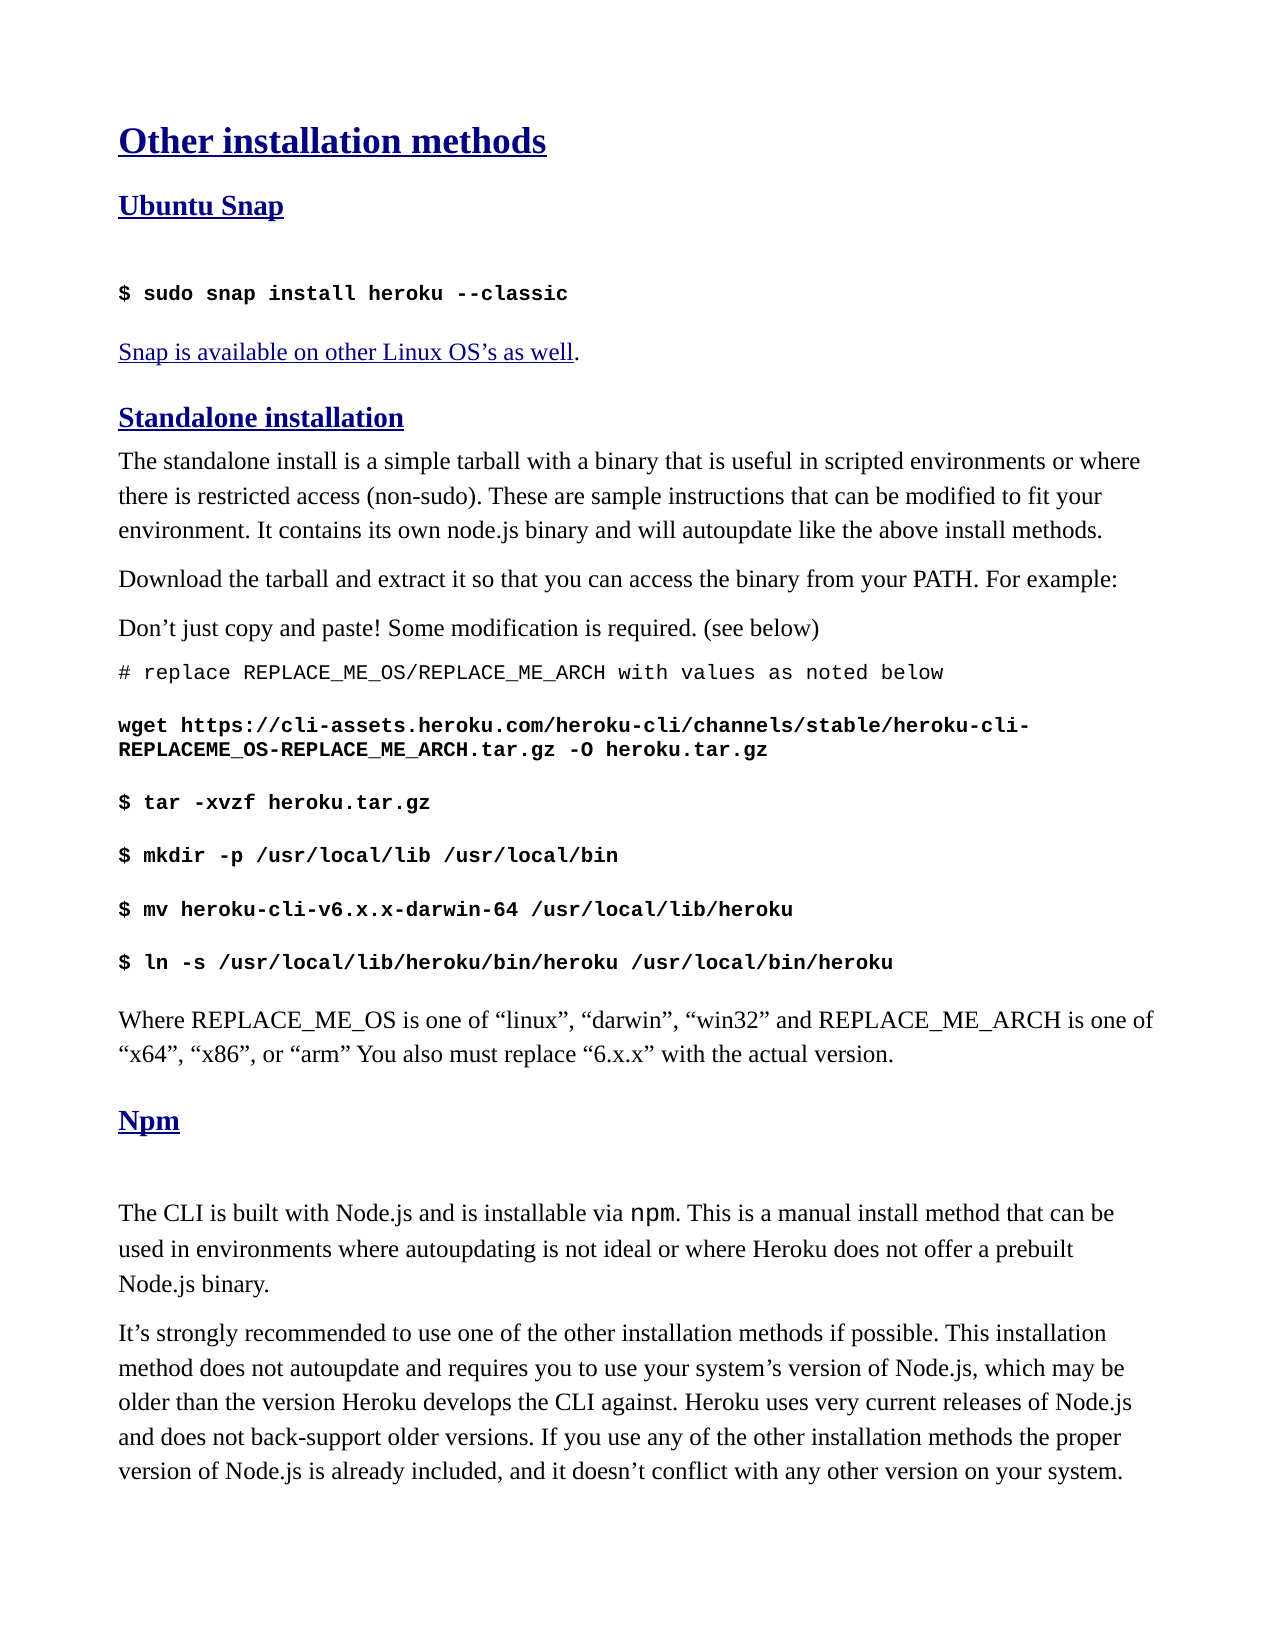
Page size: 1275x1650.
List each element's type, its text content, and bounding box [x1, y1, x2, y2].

text Where REPLACE_ME_OS is one of “linux”, “darwin”, “win32” and REPLACE_ME_ARCH is one of “x64”, “x86”, or “arm” You also must replace “6.x.x” with the actual version. [118, 1005, 1157, 1068]
subtitle Ubuntu Snap [118, 188, 1157, 222]
text The CLI is built with Node.js and is installable via npm. This is a manual install method that can be used in environments where autoupdating is not ideal or where Heroku does not offer a prebuilt Node.js binary. [118, 1198, 1157, 1298]
subtitle Standalone installation [118, 400, 1157, 434]
text Don’t just copy and paste! Some modification is required. (see below) [118, 613, 1157, 642]
text Snap is available on other Linux OS’s as well. [118, 337, 1157, 365]
text wget https://cli-assets.heroku.com/heroku-cli/channels/stable/heroku-cli-REPLACEME_OS-REPLACE_ME_ARCH.tar.gz -O heroku.tar.gz [118, 716, 1157, 763]
text It’s strongly recommended to use one of the other installation methods if possible. This installation method does not autoupdate and requires you to use your system’s version of Node.js, which may be older than the version Heroku develops the CLI against. Heroku uses very current releases of Node.js and does not back-support older versions. If you use any of the other installation methods the proper version of Node.js is already included, and it doesn’t conflict with any other version on your system. [118, 1318, 1157, 1485]
text $ sudo snap install heroku --classic [118, 283, 1157, 307]
text $ tar -xvzf heroku.tar.gz [118, 792, 1157, 816]
subtitle Npm [118, 1103, 1157, 1136]
text The standalone install is a simple tarball with a binary that is useful in scripted environments or where there is restricted access (non-sudo). These are sample instructions that can be modified to fit your environment. It contains its own node.js binary and will autoupdate like the above install methods. [118, 446, 1157, 544]
text $ ln -s /usr/local/lib/heroku/bin/heroku /usr/local/bin/heroku [118, 952, 1157, 975]
text # replace REPLACE_ME_OS/REPLACE_ME_ARCH with values as noted below [118, 662, 1157, 686]
subtitle Other installation methods [118, 118, 1157, 161]
text Download the tarball and extract it so that you can access the binary from your PATH. For example: [118, 564, 1157, 593]
text $ mkdir -p /usr/local/lib /usr/local/bin [118, 845, 1157, 869]
text $ mv heroku-cli-v6.x.x-darwin-64 /usr/local/lib/heroku [118, 898, 1157, 922]
